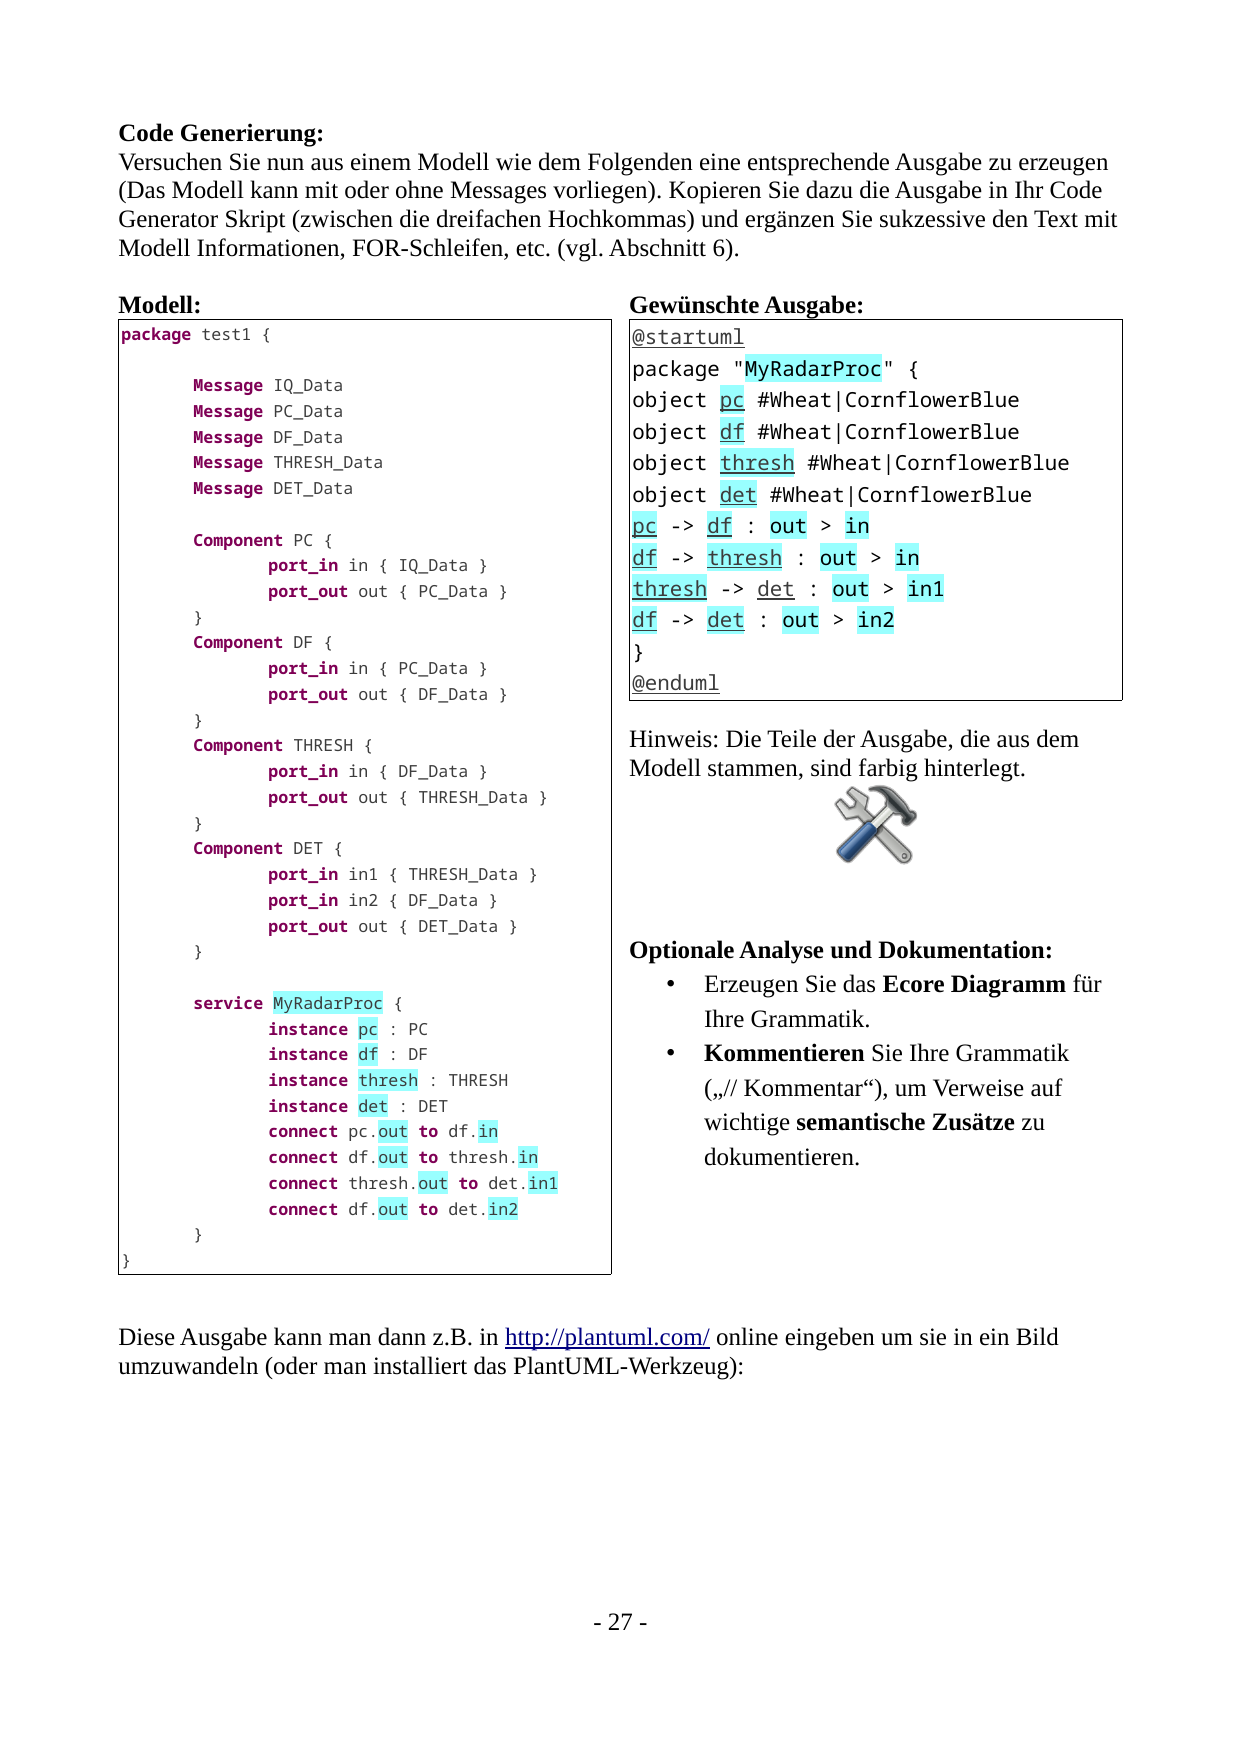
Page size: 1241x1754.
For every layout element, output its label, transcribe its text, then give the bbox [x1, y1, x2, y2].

text Diese Ausgabe kann man dann z.B. in http://plantuml.com/ online eingeben um sie in ein Bild umzuwandeln (oder man installiert das PlantUML-Werkzeug): [118, 1322, 1122, 1380]
text Hinweis: Die Teile der Ausgabe, die aus dem Modell stammen, sind farbig hinterlegt. [629, 724, 1122, 781]
text } [119, 1220, 611, 1246]
text connect df.out to thresh.in [119, 1143, 611, 1168]
list Kommentieren Sie Ihre Grammatik („// Kommentar“), um Verweise auf wichtige semantische Zusätze zu dokumentieren. [666, 1038, 1122, 1171]
text port_out out { DET_Data } [119, 911, 611, 937]
text Versuchen Sie nun aus einem Modell wie dem Folgenden eine entsprechende Ausgabe zu erzeugen (Das Modell kann mit oder ohne Messages vorliegen). Kopieren Sie dazu die Ausgabe in Ihr Code Generator Skript (zwischen die dreifachen Hochkommas) und ergänzen Sie sukzessive den Text mit Modell Informationen, FOR-Schleifen, etc. (vgl. Abschnitt 6). [118, 147, 1122, 262]
text } [119, 808, 611, 834]
text object thresh #Wheat|CornflowerBlue [630, 445, 1122, 477]
text df -> det : out > in2 [630, 602, 1122, 634]
text Component DF { [119, 628, 611, 654]
text Modell: [118, 291, 611, 319]
text instance pc : PC [119, 1014, 611, 1040]
text Component THRESH { [119, 731, 611, 757]
picture [833, 781, 918, 866]
text Message DET_Data [119, 474, 611, 502]
text Message THRESH_Data [119, 448, 611, 474]
text Component PC { [119, 525, 611, 551]
text port_out out { THRESH_Data } [119, 782, 611, 808]
text @startuml [630, 320, 1122, 351]
text service MyRadarProc { [119, 988, 611, 1014]
text connect thresh.out to det.in1 [119, 1168, 611, 1194]
text } [630, 634, 1122, 665]
text port_out out { PC_Data } [119, 577, 611, 602]
text Message PC_Data [119, 397, 611, 422]
text port_in in { IQ_Data } [119, 551, 611, 577]
text port_out out { DF_Data } [119, 679, 611, 705]
text } [119, 937, 611, 966]
text object pc #Wheat|CornflowerBlue [630, 382, 1122, 414]
text instance thresh : THRESH [119, 1066, 611, 1091]
text port_in in { PC_Data } [119, 654, 611, 679]
text Message DF_Data [119, 422, 611, 448]
text Gewünschte Ausgabe: [629, 291, 1122, 319]
text Message IQ_Data [119, 371, 611, 397]
text Code Generierung: [118, 118, 1122, 147]
text package "MyRadarProc" { [630, 351, 1122, 382]
text package test1 { [119, 320, 611, 348]
text Optionale Analyse und Dokumentation: [629, 935, 1122, 964]
text object df #Wheat|CornflowerBlue [630, 414, 1122, 445]
text @enduml [630, 665, 1122, 700]
text pc -> df : out > in [630, 508, 1122, 539]
text } [119, 1246, 611, 1274]
text instance df : DF [119, 1040, 611, 1066]
text connect df.out to det.in2 [119, 1194, 611, 1220]
text } [119, 705, 611, 731]
text port_in in2 { DF_Data } [119, 885, 611, 911]
text df -> thresh : out > in [630, 539, 1122, 571]
text instance det : DET [119, 1091, 611, 1117]
text Component DET { [119, 834, 611, 860]
text } [119, 602, 611, 628]
text object det #Wheat|CornflowerBlue [630, 477, 1122, 508]
text port_in in { DF_Data } [119, 757, 611, 782]
list Erzeugen Sie das Ecore Diagramm für Ihre Grammatik. [666, 969, 1122, 1033]
text connect pc.out to df.in [119, 1117, 611, 1143]
text port_in in1 { THRESH_Data } [119, 860, 611, 885]
text thresh -> det : out > in1 [630, 571, 1122, 602]
